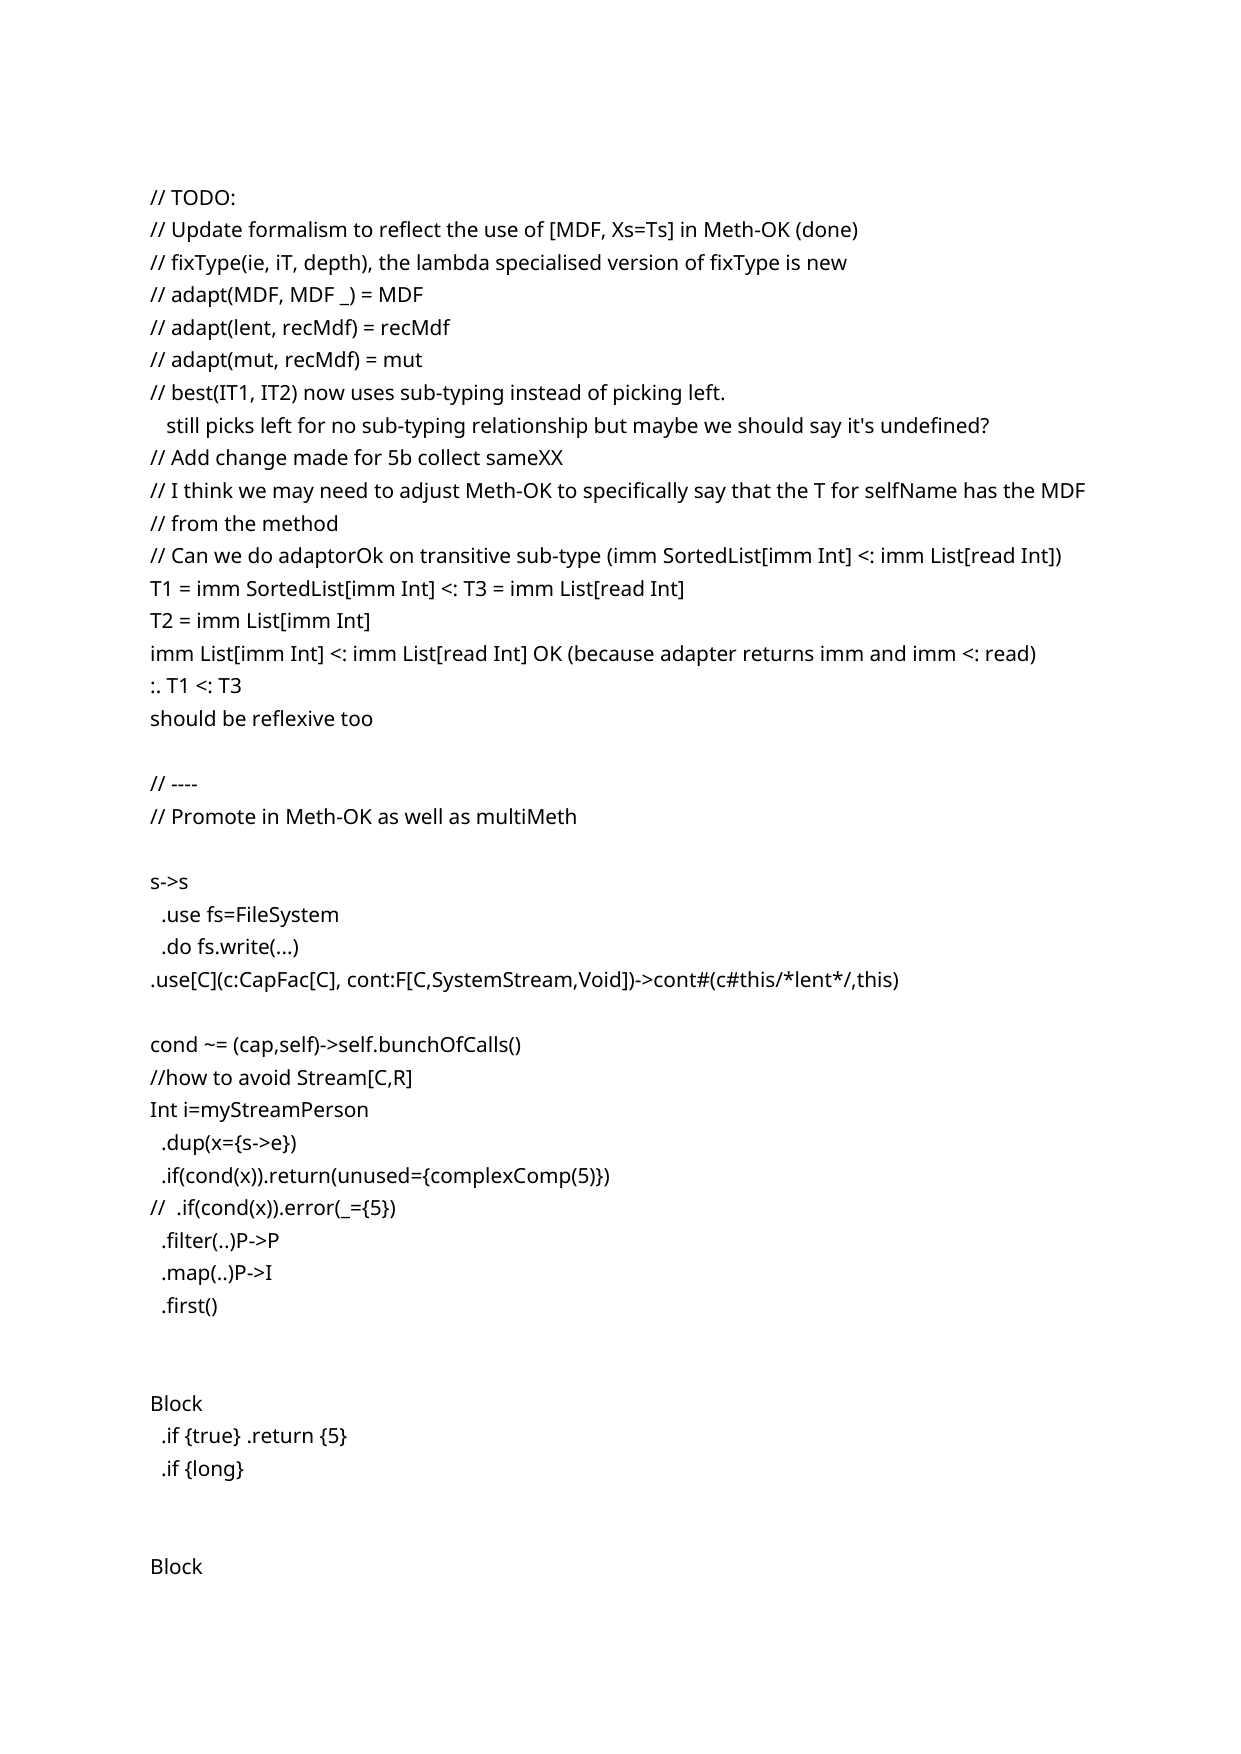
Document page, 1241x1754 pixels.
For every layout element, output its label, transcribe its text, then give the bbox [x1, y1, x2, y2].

text .filter(..)P->P [150, 1226, 1090, 1254]
text // adapt(mut, recMdf) = mut [150, 346, 1090, 374]
text // ---- [150, 769, 1090, 798]
text // best(IT1, IT2) now uses sub-typing instead of picking left. [150, 378, 1090, 407]
text :. T1 <: T3 [150, 672, 1090, 700]
text .dup(x={s->e}) [150, 1128, 1090, 1157]
text imm List[imm Int] <: imm List[read Int] OK (because adapter returns imm and imm <: read) [150, 639, 1090, 667]
text T1 = imm SortedList[imm Int] <: T3 = imm List[read Int] [150, 574, 1090, 602]
text .if {long} [150, 1454, 1090, 1483]
text should be reflexive too [150, 704, 1090, 733]
text .first() [150, 1291, 1090, 1319]
text // fixType(ie, iT, depth), the lambda specialised version of fixType is new [150, 248, 1090, 276]
text .use[C](c:CapFac[C], cont:F[C,SystemStream,Void])->cont#(c#this/*lent*/,this) [150, 965, 1090, 993]
text .if {true} .return {5} [150, 1422, 1090, 1450]
text .do fs.write(...) [150, 932, 1090, 961]
text .use fs=FileSystem [150, 900, 1090, 928]
text T2 = imm List[imm Int] [150, 606, 1090, 635]
text // Update formalism to reflect the use of [MDF, Xs=Ts] in Meth-OK (done) [150, 215, 1090, 244]
text // adapt(lent, recMdf) = recMdf [150, 313, 1090, 341]
text Block [150, 1389, 1090, 1417]
text still picks left for no sub-typing relationship but maybe we should say it's undefined? [150, 411, 1090, 439]
text //how to avoid Stream[C,R] [150, 1063, 1090, 1091]
text Block [150, 1552, 1090, 1580]
text // Add change made for 5b collect sameXX [150, 443, 1090, 472]
text // I think we may need to adjust Meth-OK to specifically say that the T for selfName has the MDF // from the method [150, 476, 1090, 537]
text .map(..)P->I [150, 1258, 1090, 1287]
text .if(cond(x)).return(unused={complexComp(5)}) [150, 1161, 1090, 1189]
text // Promote in Meth-OK as well as multiMeth [150, 802, 1090, 831]
text // Can we do adaptorOk on transitive sub-type (imm SortedList[imm Int] <: imm List[read Int]) [150, 541, 1090, 570]
text cond ~= (cap,self)->self.bunchOfCalls() [150, 1030, 1090, 1059]
text Int i=myStreamPerson [150, 1096, 1090, 1124]
text s->s [150, 867, 1090, 896]
text // adapt(MDF, MDF _) = MDF [150, 280, 1090, 309]
text // TODO: [150, 183, 1090, 211]
text // .if(cond(x)).error(_={5}) [150, 1193, 1090, 1222]
